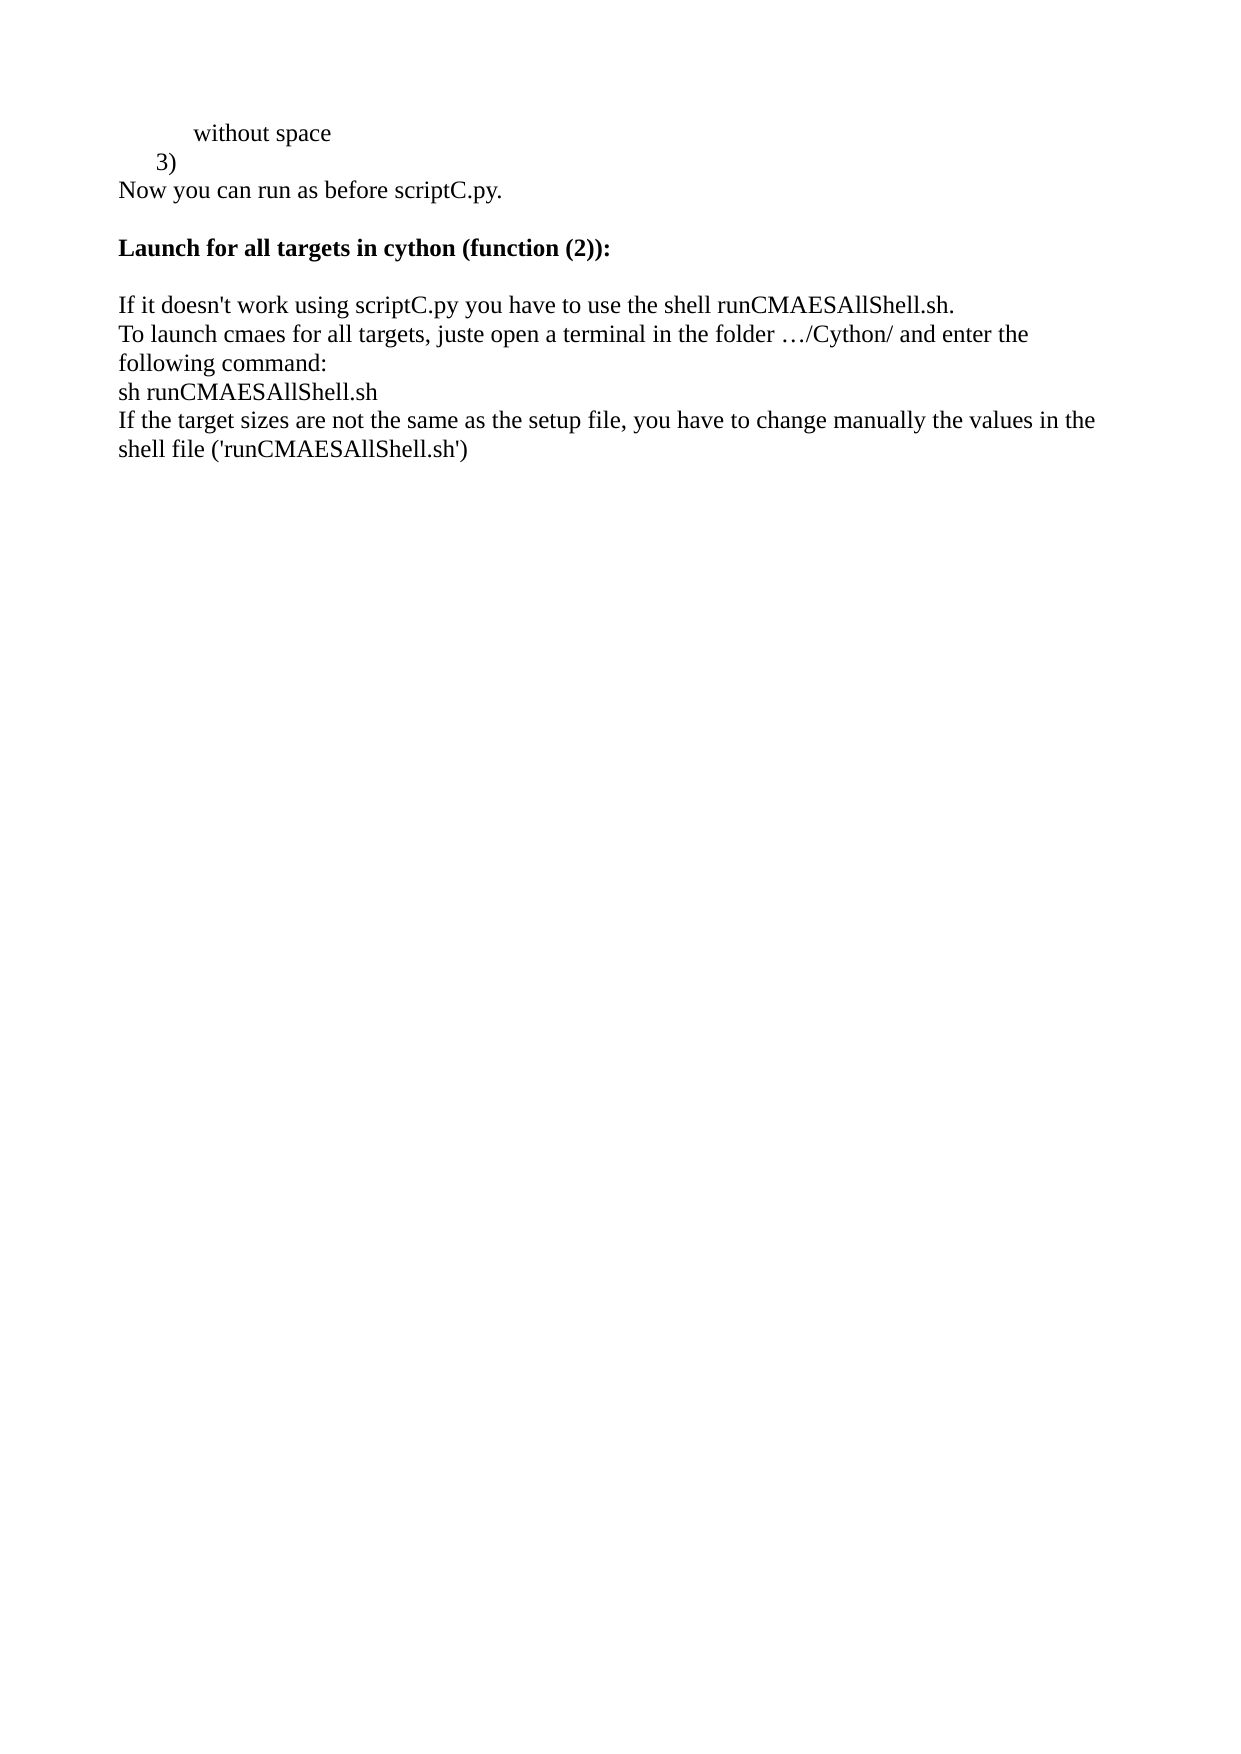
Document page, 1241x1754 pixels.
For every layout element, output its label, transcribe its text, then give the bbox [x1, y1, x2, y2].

text If it doesn't work using scriptC.py you have to use the shell runCMAESAllShell.sh. [118, 291, 1122, 319]
list - without space [156, 118, 1122, 147]
text Now you can run as before scriptC.py. [118, 176, 1122, 204]
text To launch cmaes for all targets, juste open a terminal in the folder …/Cython/ and enter the following command: [118, 319, 1122, 377]
text sh runCMAESAllShell.sh [118, 377, 1122, 406]
text Launch for all targets in cython (function (2)): [118, 233, 1122, 262]
text If the target sizes are not the same as the setup file, you have to change manually the values in the shell file ('runCMAESAllShell.sh') [118, 406, 1122, 463]
